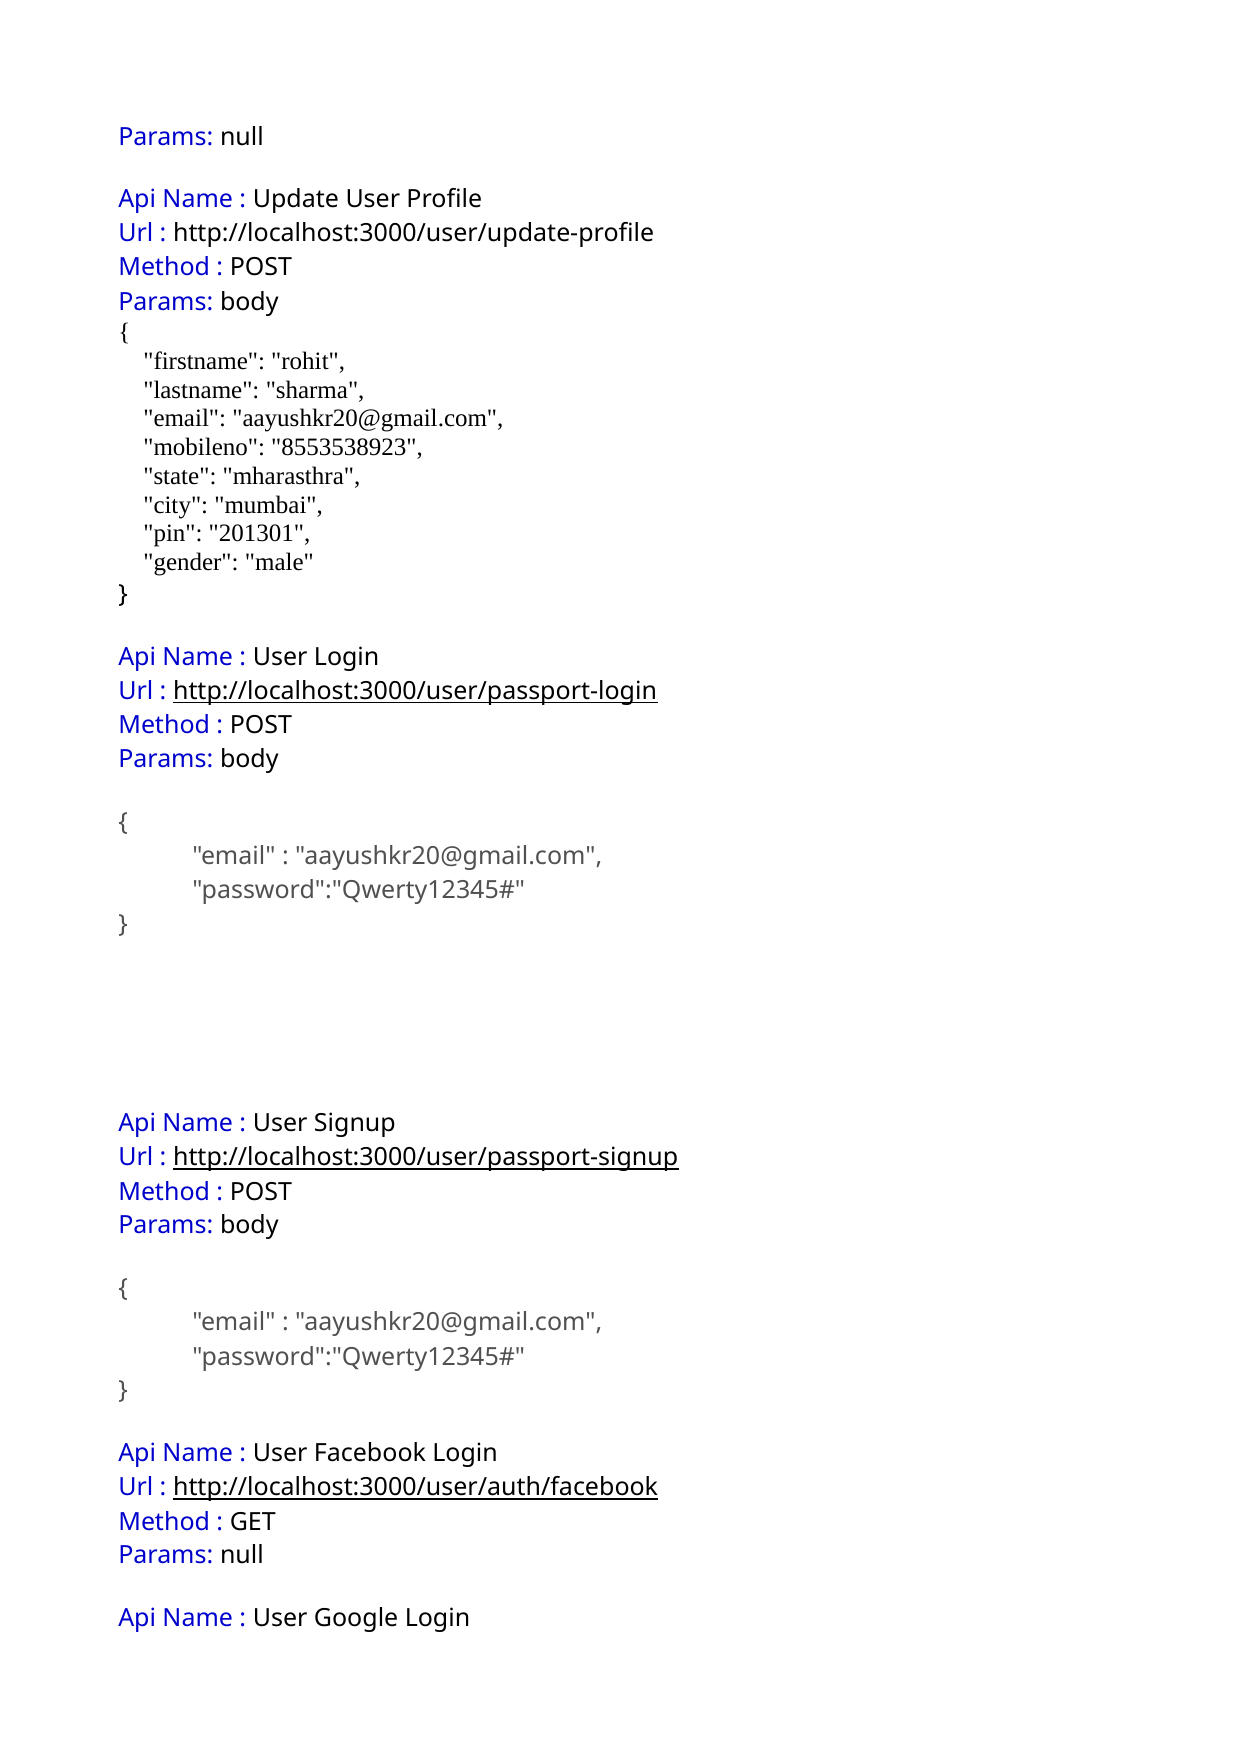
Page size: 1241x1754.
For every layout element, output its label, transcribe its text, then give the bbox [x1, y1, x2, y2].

text Api Name : User Facebook Login [118, 1435, 1122, 1469]
text { [118, 317, 1122, 346]
text Api Name : User Signup [118, 1105, 1122, 1139]
text "password":"Qwerty12345#" [118, 1338, 1122, 1372]
text Method : POST [118, 249, 1122, 283]
text Params: null [118, 118, 1122, 152]
text } [118, 1372, 1122, 1406]
text "email" : "aayushkr20@gmail.com", [118, 838, 1122, 872]
text Params: null [118, 1537, 1122, 1571]
text { [118, 1270, 1122, 1304]
text Api Name : Update User Profile [118, 181, 1122, 215]
text Params: body [118, 741, 1122, 775]
text "firstname": "rohit", [118, 346, 1122, 375]
text { [118, 804, 1122, 838]
text Method : GET [118, 1503, 1122, 1537]
text Url : http://localhost:3000/user/passport-signup [118, 1139, 1122, 1173]
text "email" : "aayushkr20@gmail.com", [118, 1304, 1122, 1338]
text Url : http://localhost:3000/user/auth/facebook [118, 1469, 1122, 1503]
text "password":"Qwerty12345#" [118, 872, 1122, 906]
text Url : http://localhost:3000/user/update-profile [118, 215, 1122, 249]
text Method : POST [118, 707, 1122, 741]
text "email": "aayushkr20@gmail.com", [118, 403, 1122, 432]
text "lastname": "sharma", [118, 375, 1122, 403]
text } [118, 906, 1122, 940]
text } [118, 576, 1122, 610]
text "gender": "male" [118, 547, 1122, 576]
text Method : POST [118, 1173, 1122, 1207]
text Api Name : User Login [118, 639, 1122, 673]
text "mobileno": "8553538923", [118, 432, 1122, 461]
text "pin": "201301", [118, 518, 1122, 547]
text Params: body [118, 1207, 1122, 1241]
text "state": "mharasthra", [118, 461, 1122, 490]
text Url : http://localhost:3000/user/passport-login [118, 673, 1122, 707]
text "city": "mumbai", [118, 490, 1122, 518]
text Params: body [118, 283, 1122, 317]
text Api Name : User Google Login [118, 1600, 1122, 1634]
